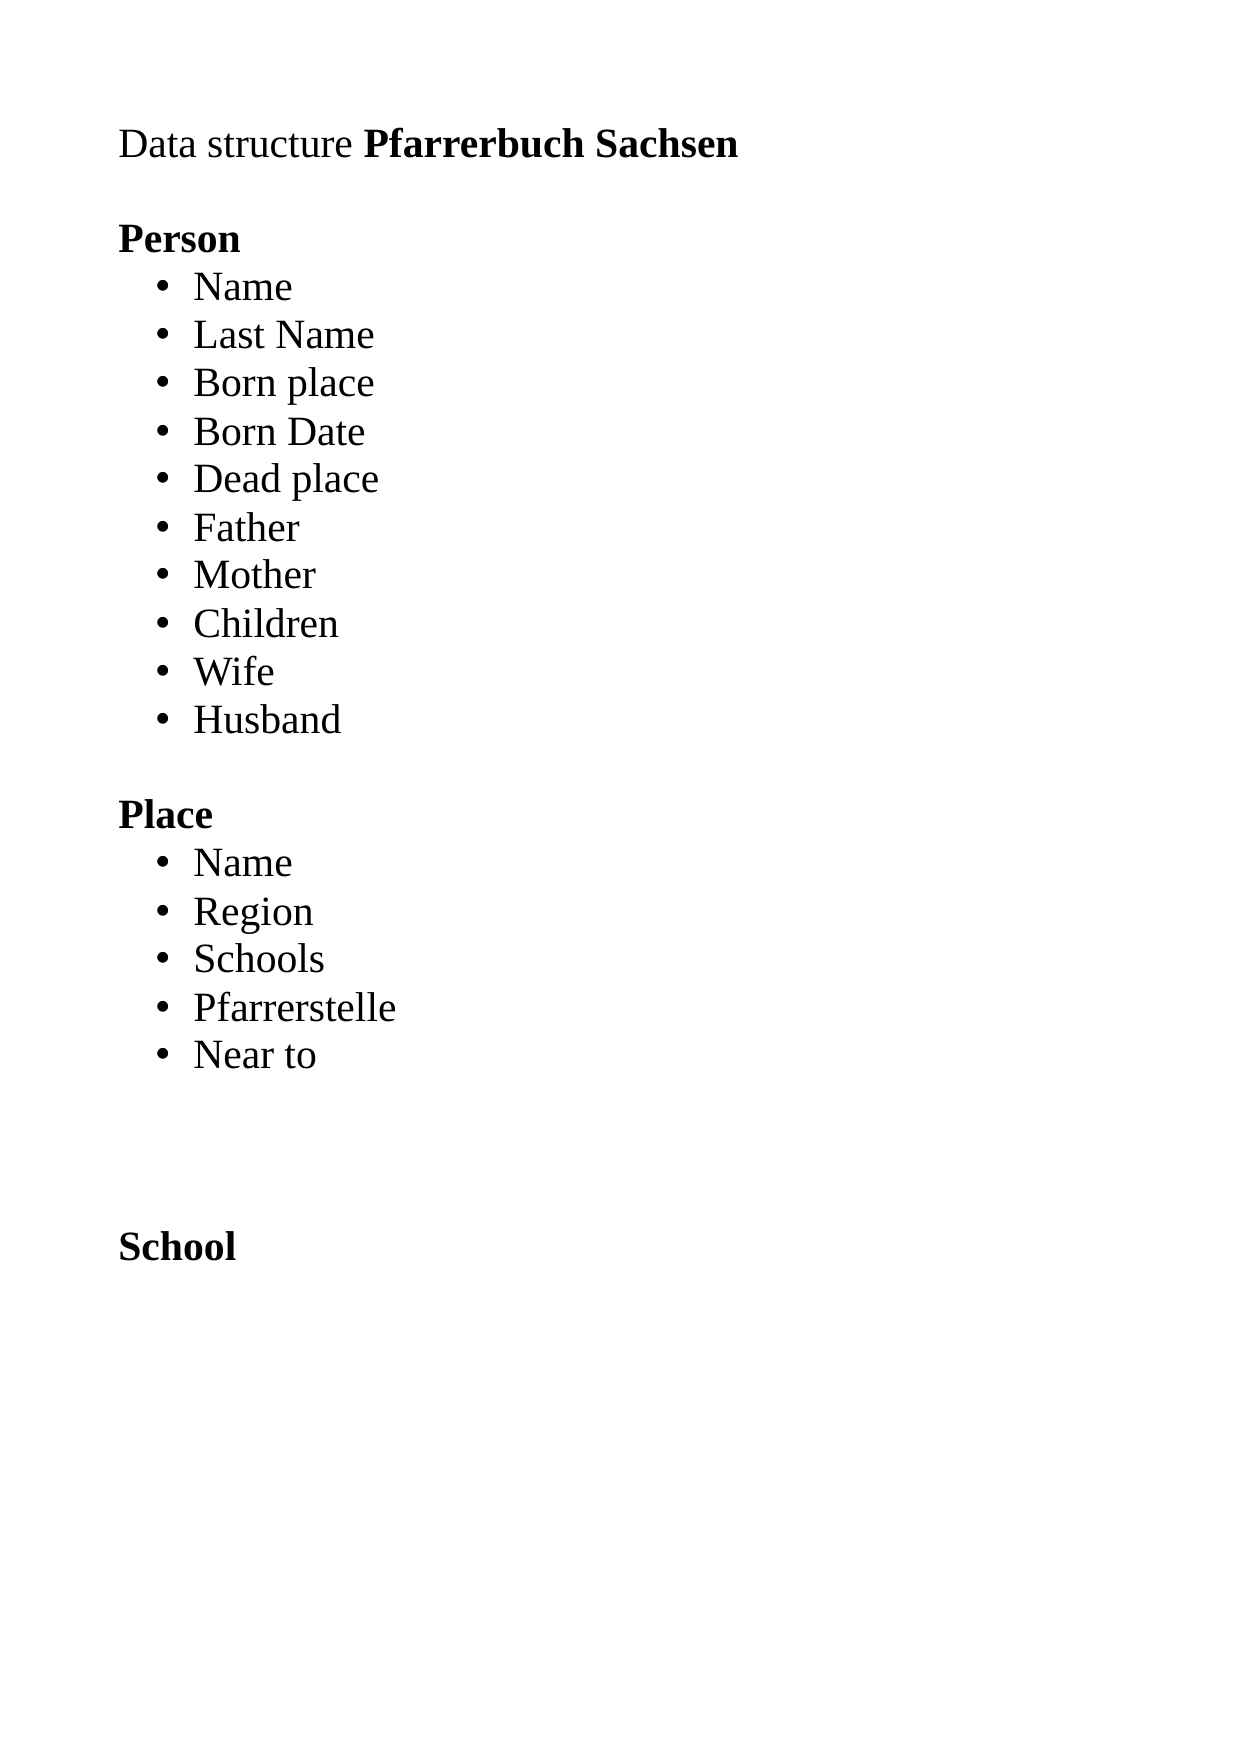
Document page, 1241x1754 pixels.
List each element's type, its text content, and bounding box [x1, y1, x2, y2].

list Father [156, 502, 1122, 550]
text Place [118, 790, 1122, 838]
list Dead place [156, 454, 1122, 502]
list Born Date [156, 406, 1122, 454]
list Schools [156, 934, 1122, 982]
list Born place [156, 358, 1122, 406]
list Wife [156, 646, 1122, 694]
list Name [156, 262, 1122, 310]
list Name [156, 838, 1122, 886]
list Near to [156, 1030, 1122, 1078]
text Person [118, 214, 1122, 262]
text Data structure Pfarrerbuch Sachsen [118, 118, 1122, 166]
list Mother [156, 550, 1122, 598]
list Husband [156, 694, 1122, 742]
list Last Name [156, 310, 1122, 358]
list Pfarrerstelle [156, 982, 1122, 1030]
list Children [156, 598, 1122, 646]
text School [118, 1222, 1122, 1270]
list Region [156, 886, 1122, 934]
